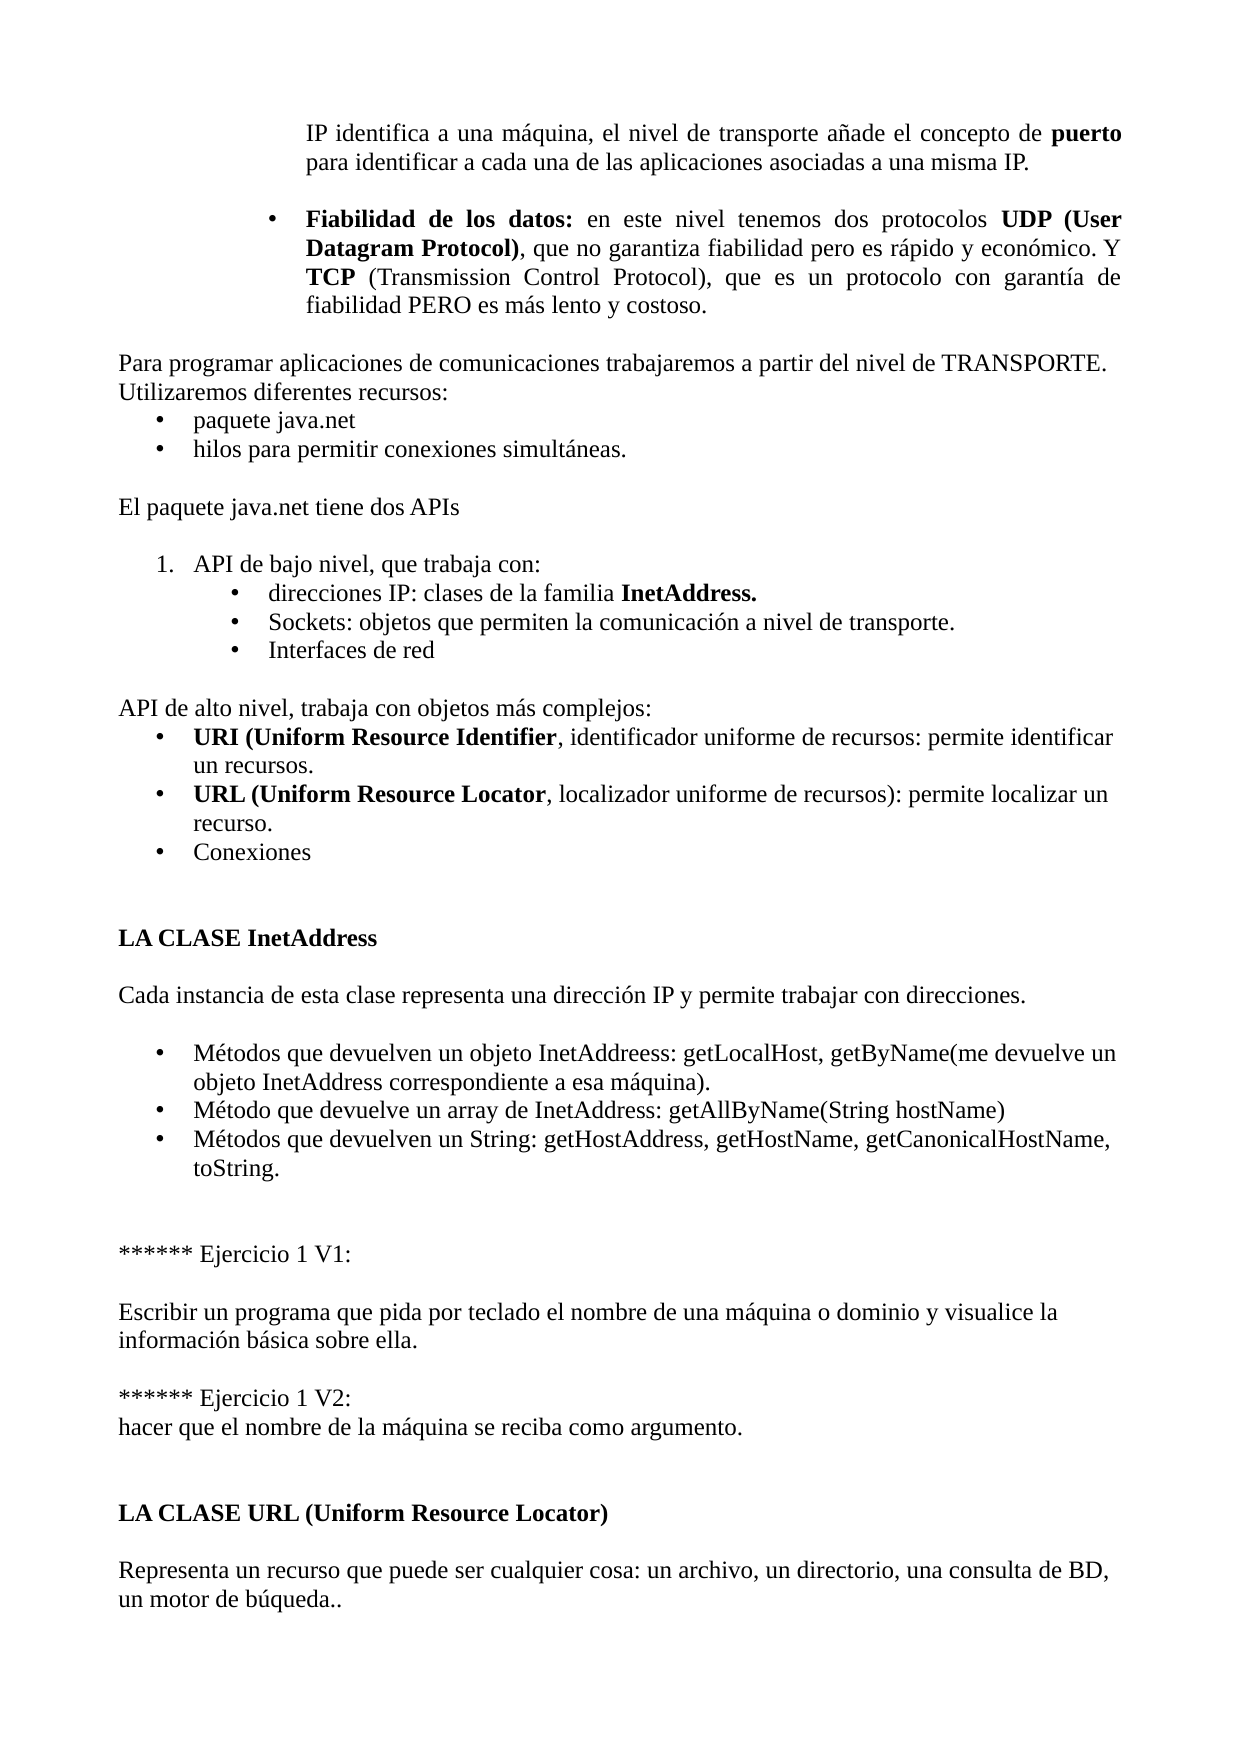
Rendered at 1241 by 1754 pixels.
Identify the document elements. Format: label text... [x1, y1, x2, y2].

text Escribir un programa que pida por teclado el nombre de una máquina o dominio y visualice la información básica sobre ella. [118, 1297, 1122, 1354]
list Conexiones [156, 837, 1122, 866]
list Fiabilidad de los datos: en este nivel tenemos dos protocolos UDP (User Datagram Protocol), que no garantiza fiabilidad pero es rápido y económico. Y TCP (Transmission Control Protocol), que es un protocolo con garantía de fiabilidad PERO es más lento y costoso. [268, 204, 1122, 319]
text Representa un recurso que puede ser cualquier cosa: un archivo, un directorio, una consulta de BD, un motor de búqueda.. [118, 1556, 1122, 1613]
text El paquete java.net tiene dos APIs [118, 492, 1122, 521]
text ****** Ejercicio 1 V1: [118, 1239, 1122, 1268]
text LA CLASE URL (Uniform Resource Locator) [118, 1498, 1122, 1527]
list direcciones IP: clases de la familia InetAddress. [231, 578, 1122, 607]
text API de alto nivel, trabaja con objetos más complejos: [118, 693, 1122, 722]
list IP identifica a una máquina, el nivel de transporte añade el concepto de puerto para identificar a cada una de las aplicaciones asociadas a una misma IP. [268, 118, 1122, 176]
list URL (Uniform Resource Locator, localizador uniforme de recursos): permite localizar un recurso. [156, 779, 1122, 837]
text hacer que el nombre de la máquina se reciba como argumento. [118, 1412, 1122, 1441]
text ****** Ejercicio 1 V2: [118, 1383, 1122, 1412]
list API de bajo nivel, que trabaja con: [156, 549, 1122, 578]
list Interfaces de red [231, 636, 1122, 664]
list Métodos que devuelven un String: getHostAddress, getHostName, getCanonicalHostName, toString. [156, 1124, 1122, 1182]
text Para programar aplicaciones de comunicaciones trabajaremos a partir del nivel de TRANSPORTE. Utilizaremos diferentes recursos: [118, 348, 1122, 406]
list paquete java.net [156, 406, 1122, 434]
list hilos para permitir conexiones simultáneas. [156, 434, 1122, 463]
list URI (Uniform Resource Identifier, identificador uniforme de recursos: permite identificar un recursos. [156, 722, 1122, 779]
text LA CLASE InetAddress [118, 923, 1122, 952]
text Cada instancia de esta clase representa una dirección IP y permite trabajar con direcciones. [118, 981, 1122, 1009]
list Métodos que devuelven un objeto InetAddreess: getLocalHost, getByName(me devuelve un objeto InetAddress correspondiente a esa máquina). [156, 1038, 1122, 1096]
list Método que devuelve un array de InetAddress: getAllByName(String hostName) [156, 1096, 1122, 1124]
list Sockets: objetos que permiten la comunicación a nivel de transporte. [231, 607, 1122, 636]
